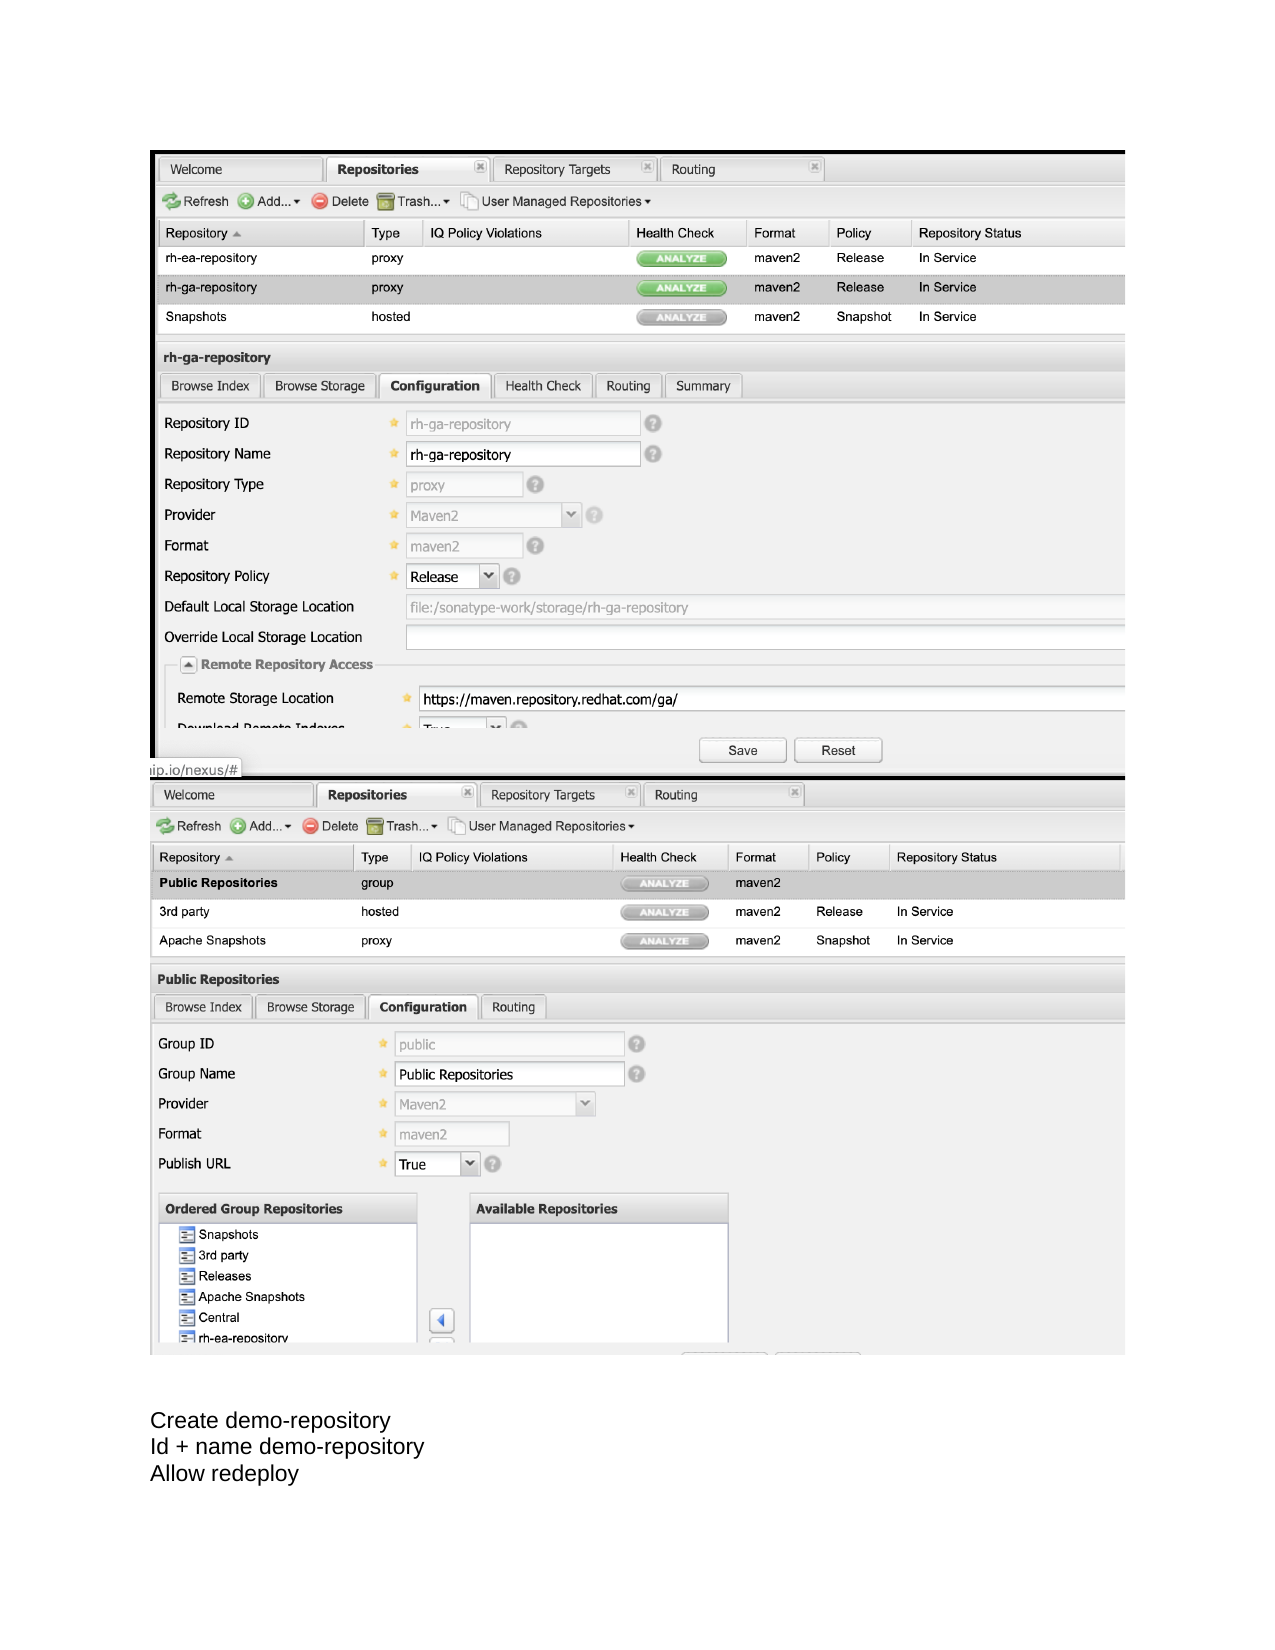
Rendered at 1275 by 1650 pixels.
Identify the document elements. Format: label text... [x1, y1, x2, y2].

picture [150, 150, 1125, 1355]
text Create demo-repository [150, 1407, 1125, 1433]
text Allow redeploy [150, 1459, 1125, 1486]
text Id + name demo-repository [150, 1433, 1125, 1459]
